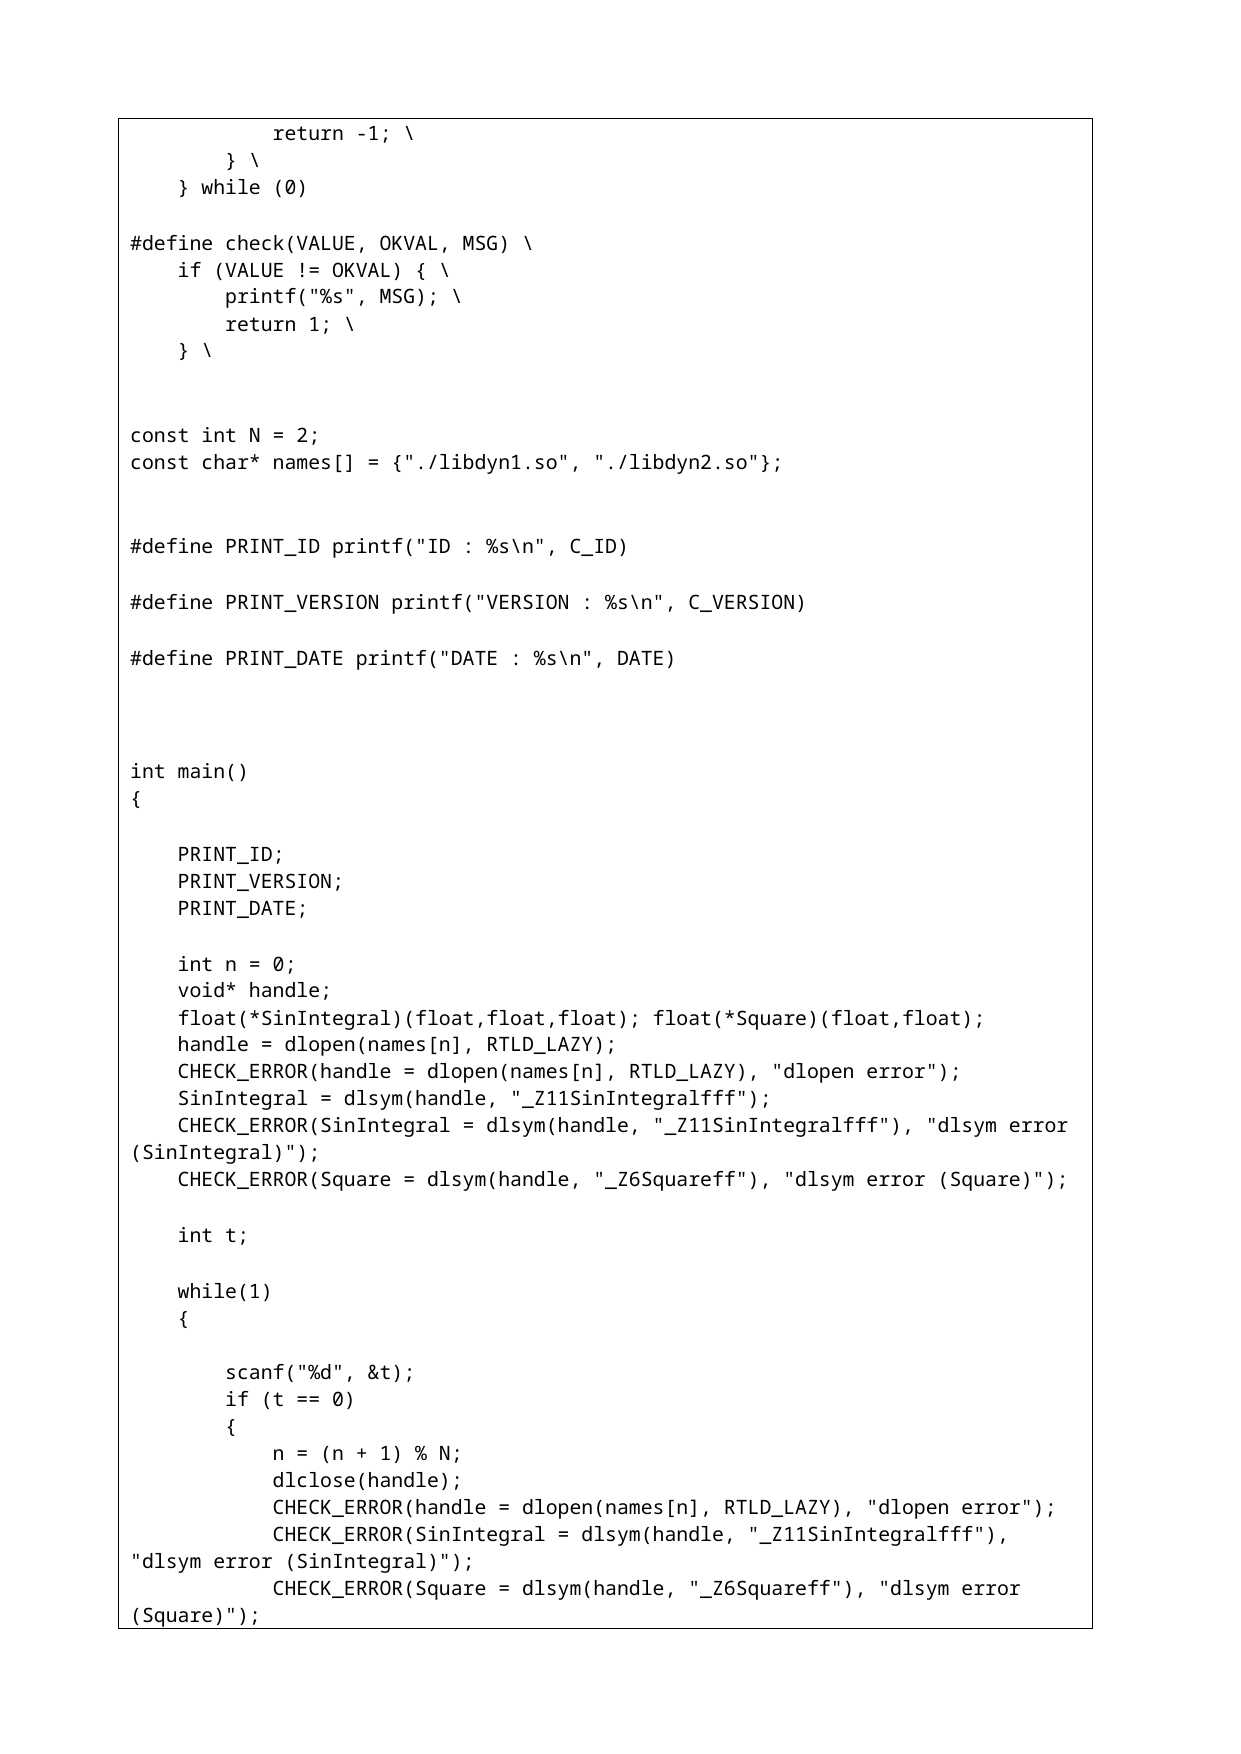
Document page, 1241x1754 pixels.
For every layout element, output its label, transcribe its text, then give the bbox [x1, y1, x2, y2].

table_cell return -1; \ } \ } while (0) #define check(VALUE, OKVAL, MSG) \ if (VALUE != OKVAL) { \ printf("%s", MSG); \ return 1; \ } \ const int N = 2; const char* names[] = {"./libdyn1.so", "./libdyn2.so"}; #define PRINT_ID printf("ID : %s\n", C_ID) #define PRINT_VERSION printf("VERSION : %s\n", C_VERSION) #define PRINT_DATE printf("DATE : %s\n", DATE) int main() { PRINT_ID; PRINT_VERSION; PRINT_DATE; int n = 0; void* handle; float(*SinIntegral)(float,float,float); float(*Square)(float,float); handle = dlopen(names[n], RTLD_LAZY); CHECK_ERROR(handle = dlopen(names[n], RTLD_LAZY), "dlopen error"); SinIntegral = dlsym(handle, "_Z11SinIntegralfff"); CHECK_ERROR(SinIntegral = dlsym(handle, "_Z11SinIntegralfff"), "dlsym error (SinIntegral)"); CHECK_ERROR(Square = dlsym(handle, "_Z6Squareff"), "dlsym error (Square)"); int t; while(1) { scanf("%d", &t); if (t == 0) { n = (n + 1) % N; dlclose(handle); CHECK_ERROR(handle = dlopen(names[n], RTLD_LAZY), "dlopen error"); CHECK_ERROR(SinIntegral = dlsym(handle, "_Z11SinIntegralfff"), "dlsym error (SinIntegral)"); CHECK_ERROR(Square = dlsym(handle, "_Z6Squareff"), "dlsym error (Square)"); [119, 119, 1092, 1628]
